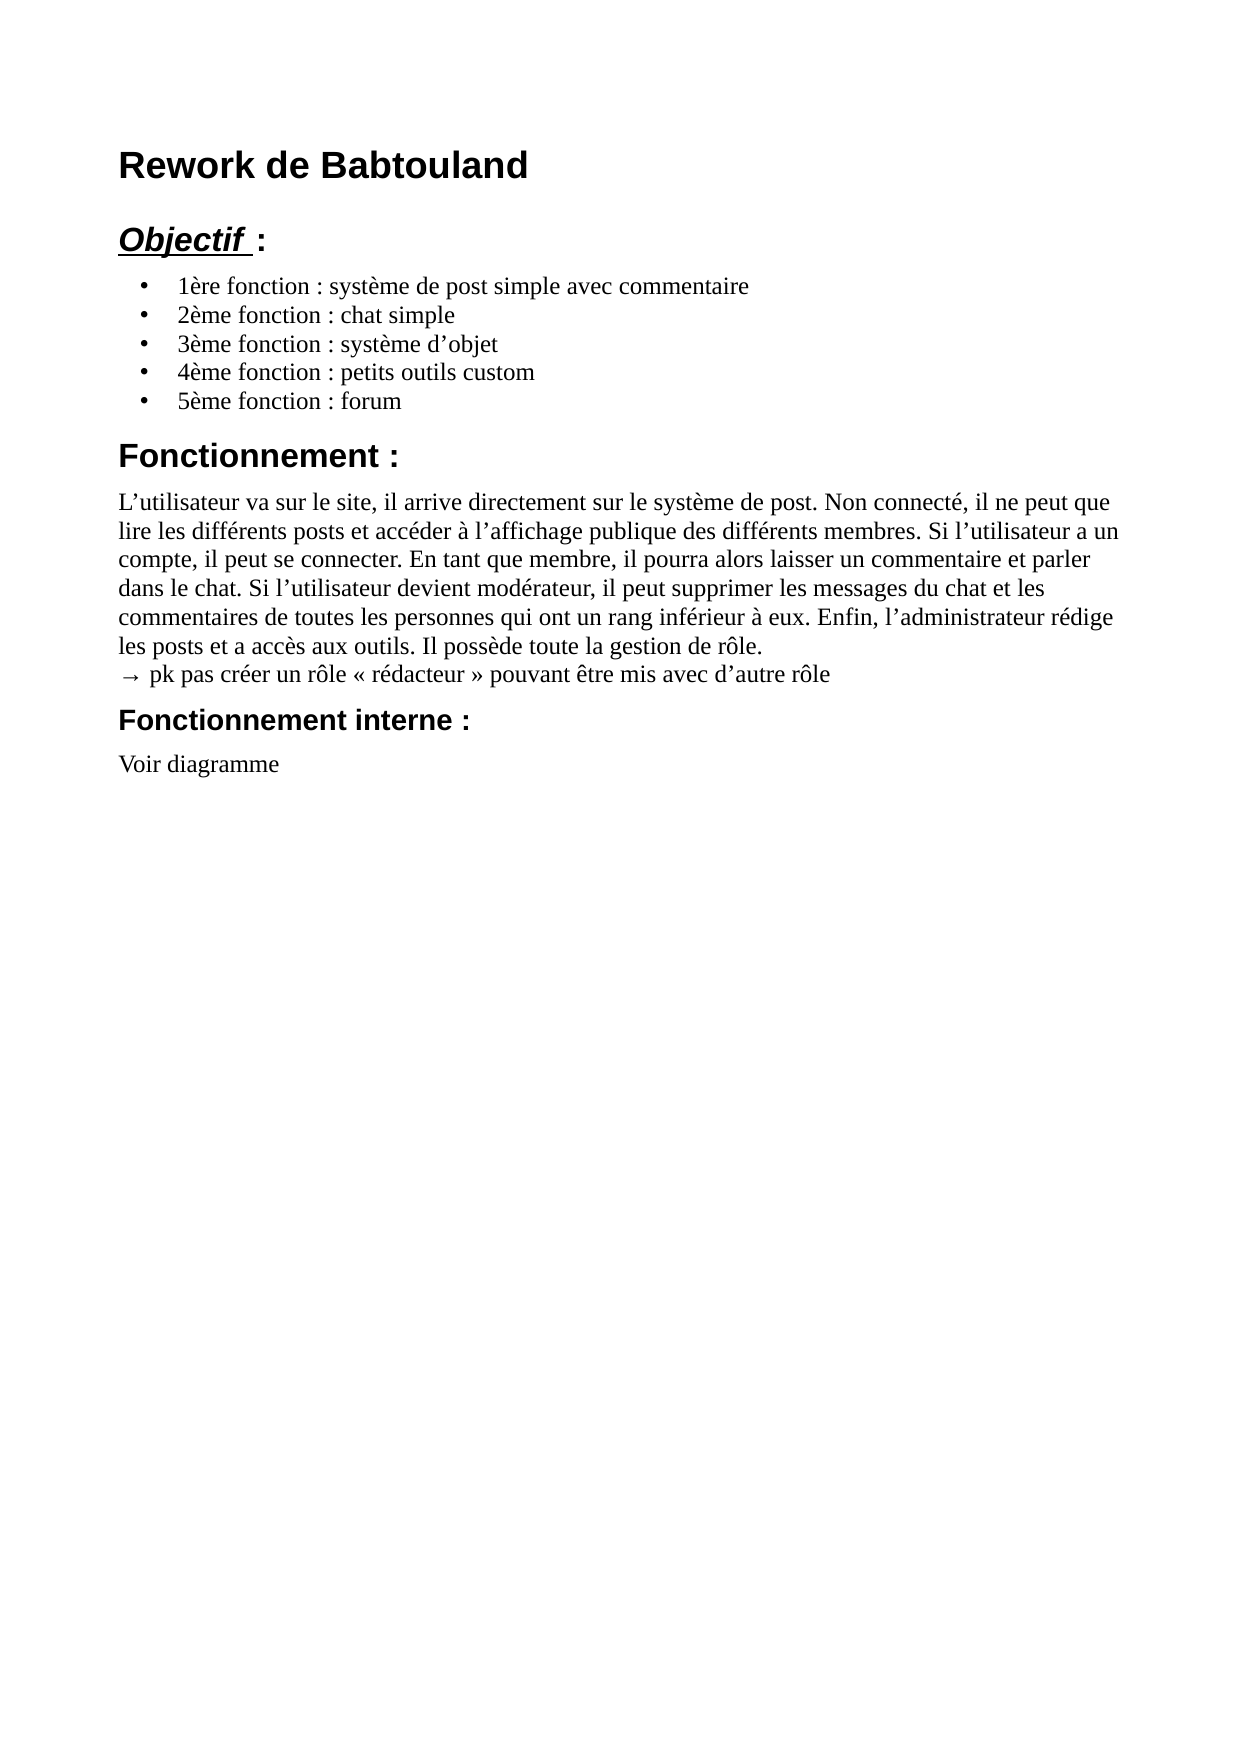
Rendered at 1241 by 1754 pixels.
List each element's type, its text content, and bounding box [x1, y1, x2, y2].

subtitle Fonctionnement : [118, 436, 1122, 474]
list 4ème fonction : petits outils custom [140, 357, 1122, 386]
list 1ère fonction : système de post simple avec commentaire [140, 271, 1122, 300]
list 5ème fonction : forum [140, 386, 1122, 415]
subtitle Rework de Babtouland [118, 143, 1122, 187]
list 2ème fonction : chat simple [140, 300, 1122, 329]
text L’utilisateur va sur le site, il arrive directement sur le système de post. Non connecté, il ne peut que lire les différents posts et accéder à l’affichage publique des différents membres. Si l’utilisateur a un compte, il peut se connecter. En tant que membre, il pourra alors laisser un commentaire et parler dans le chat. Si l’utilisateur devient modérateur, il peut supprimer les messages du chat et les commentaires de toutes les personnes qui ont un rang inférieur à eux. Enfin, l’administrateur rédige les posts et a accès aux outils. Il possède toute la gestion de rôle. [118, 487, 1122, 659]
text → pk pas créer un rôle « rédacteur » pouvant être mis avec d’autre rôle [118, 659, 1122, 688]
subtitle Fonctionnement interne : [118, 703, 1122, 737]
list 3ème fonction : système d’objet [140, 329, 1122, 357]
text Voir diagramme [118, 749, 1122, 778]
subtitle Objectif : [118, 220, 1122, 259]
